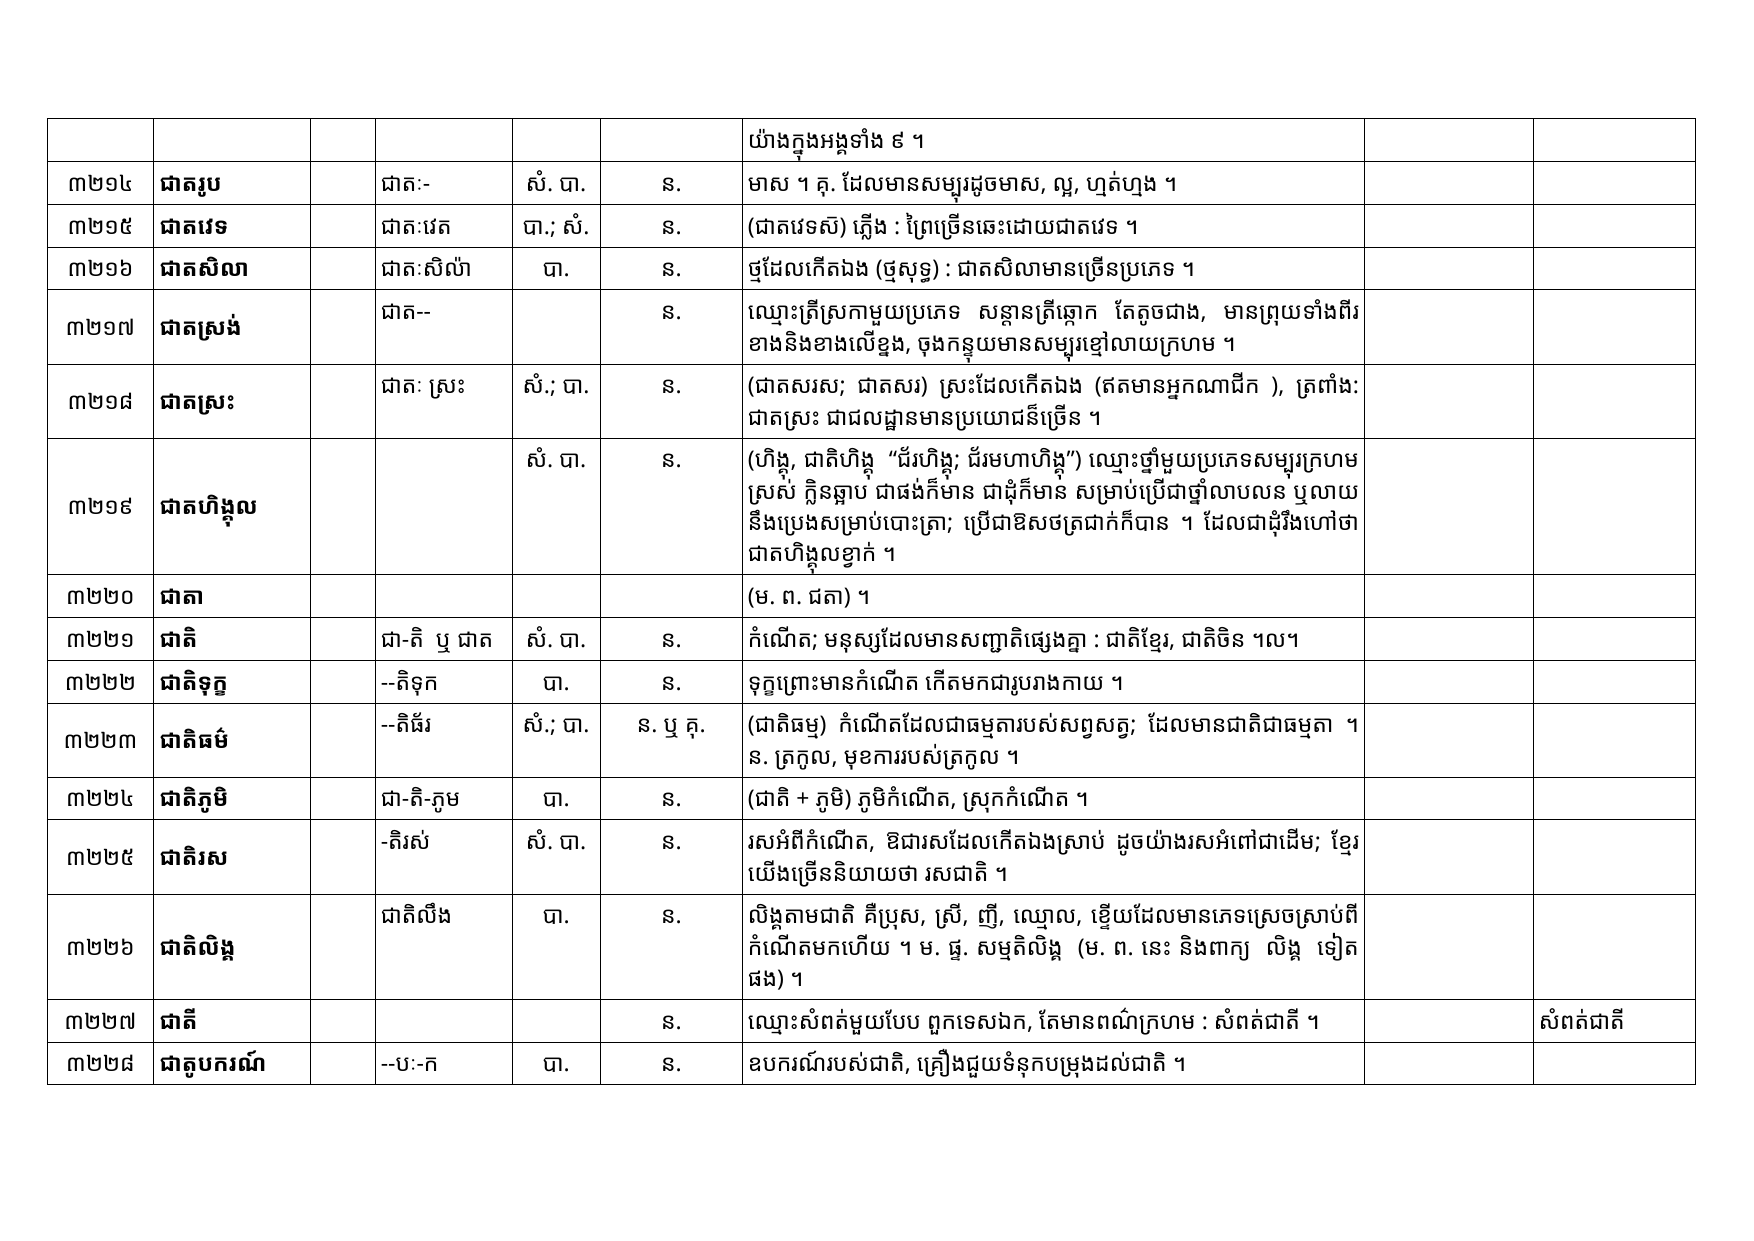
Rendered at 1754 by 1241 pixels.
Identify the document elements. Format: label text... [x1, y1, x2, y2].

table_cell លិង្គ​តាម​ជាតិ គឺ​ប្រុស, ស្រី, ញី, ឈ្មោល, ខ្ទើយ​ដែល​មាន​ភេទ​ស្រេច​ស្រាប់​ពី​កំណើត​មក​ហើយ ។ ម. ផ្ទ. សម្មតិលិង្គ (ម. ព. នេះ និង​ពាក្យ លិង្គ ទៀត​ផង) ។ [743, 895, 1364, 999]
table_cell ន. [601, 439, 742, 574]
table_cell ជាត​រូប [154, 162, 310, 204]
table_cell ៣២២២ [48, 661, 153, 702]
table_cell សំ. បា. [513, 618, 600, 660]
table_cell ន. [601, 162, 742, 204]
table_cell (ជាតសរស; ជាតសរ) ស្រះ​ដែល​កើត​ឯង (ឥត​មាន​អ្នក​ណា​ជីក ), ត្រពាំង: ជាត​ស្រះ ជា​ជលដ្ឋាន​មាន​ប្រយោជន៏​ច្រើន ។ [743, 365, 1364, 437]
table_cell ជាតិ​លិង្គ [154, 895, 310, 999]
table_cell សំ.; បា. [513, 365, 600, 437]
table_cell [311, 248, 375, 289]
table_cell [1534, 119, 1695, 161]
table_cell [311, 290, 375, 363]
table_cell [601, 119, 742, 161]
table_cell រឿង​រ៉ាវ​ពី​ក្នុង​ជាតិ​មុន​ៗ ដែល​លោក​អ្នក​បាន​លុះ​ញាណ​វិសេស​ សម្រាប់​ដឹង​ជាតិ លោក​សំដែង​ប្រាប់ យ៉ាង​ដូច​ជាតក​ទាំង ១០ មាន​តេមិយ​ជាតក​ជាដើម ដែល​ព្រះ​សក្យ​មុនី​សព្វញ្ញុពុទ្ធ​ទ្រង់​សំដែង ។ ឈ្មោះ​អង្គ​នៃ​ពុទ្ធ​សាសនា​មួយ​យ៉ាង​ក្នុង​អង្គ​ទាំង ៩ ។ [743, 119, 1364, 161]
table_cell [311, 439, 375, 574]
table_cell បា. [513, 661, 600, 702]
table_cell ឧបករណ៍​របស់​ជាតិ, គ្រឿង​ជួយ​ទំនុក​បម្រុង​ដល់​ជាតិ ។ [743, 1043, 1364, 1084]
table_cell ន. [601, 1043, 742, 1084]
table_cell បា. [513, 895, 600, 999]
table_cell ជាត​វេទ [154, 205, 310, 247]
table_cell [311, 119, 375, 161]
table_cell ជាត​ហិង្គុល [154, 439, 310, 574]
table_cell [1534, 162, 1695, 204]
table_cell [1365, 205, 1533, 247]
table_cell ន. ឬ គុ. [601, 704, 742, 777]
table_cell សំ. បា. [513, 439, 600, 574]
table_cell -តិរស់ [376, 820, 512, 893]
table_cell ៣២១៩ [48, 439, 153, 574]
table_cell [1534, 661, 1695, 702]
table_cell ជាតិ​ភូមិ [154, 778, 310, 819]
table_cell [1365, 778, 1533, 819]
table_cell ន. [601, 1000, 742, 1042]
table_cell ៣២២៨ [48, 1043, 153, 1084]
table_cell ន. [601, 895, 742, 999]
table_cell [1534, 778, 1695, 819]
table_cell ន. [601, 618, 742, 660]
table_cell ៣២១៥ [48, 205, 153, 247]
table_cell [1365, 119, 1533, 161]
table_cell [311, 1043, 375, 1084]
table_cell [311, 575, 375, 617]
table_cell [311, 704, 375, 777]
table_cell (ហិង្គុ, ជាតិហិង្គុ “ជ័រ​ហិង្គុ; ជ័រ​មហា​ហិង្គុ”) ឈ្មោះ​ថ្នាំ​មួយ​ប្រភេទ​សម្បុរ​ក្រហម​ស្រស់ ក្លិន​ឆ្អាប ជា​ផង់​ក៏​មាន ជា​ដុំ​ក៏​មាន សម្រាប់​ប្រើ​ជា​ថ្នាំ​លាប​លន ឬ​លាយ​នឹង​ប្រេង​សម្រាប់​បោះ​ត្រា; ប្រើ​ជា​ឱសថ​ត្រជាក់​ក៏​បាន ។ ដែល​ជា​ដុំ​រឹង​ហៅ​ថា ជាត​ហិង្គុល​ខ្វាក់ ។ [743, 439, 1364, 574]
table_cell [1534, 205, 1695, 247]
table_cell ជាតូបករណ៍ [154, 1043, 310, 1084]
table_cell ៣២១៧ [48, 290, 153, 363]
table_cell [1365, 895, 1533, 999]
table_cell បា. [513, 1043, 600, 1084]
table_cell បា. [513, 248, 600, 289]
table_cell ន. [601, 820, 742, 893]
table_cell ន. [601, 290, 742, 363]
table_cell ៣២២៣ [48, 704, 153, 777]
table_cell [1365, 439, 1533, 574]
table_cell [1534, 365, 1695, 437]
table_cell [1365, 704, 1533, 777]
table_cell [513, 119, 600, 161]
table_cell [1534, 1043, 1695, 1084]
table_cell [311, 661, 375, 702]
table_cell [1534, 704, 1695, 777]
table_cell ជាត​សិលា [154, 248, 310, 289]
table_cell [1365, 661, 1533, 702]
table_cell [311, 205, 375, 247]
table_cell --តិទុក [376, 661, 512, 702]
table_cell [311, 365, 375, 437]
table_cell [376, 1000, 512, 1042]
table_cell ៣២១៨ [48, 365, 153, 437]
table_cell ជាតៈសិល៉ា [376, 248, 512, 289]
table_cell [154, 119, 310, 161]
table_cell ជាតិ​ទុក្ខ [154, 661, 310, 702]
table_cell ជាតិ​ធម៌ [154, 704, 310, 777]
table_cell ជាតៈវេត [376, 205, 512, 247]
table_cell [1365, 365, 1533, 437]
table_cell ជាតា [154, 575, 310, 617]
table_cell ជាត-- [376, 290, 512, 363]
table_cell [1365, 618, 1533, 660]
table_cell ន. [601, 365, 742, 437]
table_cell សំពត់​ជាតី [1534, 1000, 1695, 1042]
table_cell ថ្ម​ដែល​កើត​ឯង (ថ្ម​សុទ្ធ) : ជាតសិលា​មាន​ច្រើន​ប្រភេទ ។ [743, 248, 1364, 289]
table_cell [48, 119, 153, 161]
table_cell ជាតី [154, 1000, 310, 1042]
table_cell [1365, 290, 1533, 363]
table_cell [311, 778, 375, 819]
table_cell [513, 1000, 600, 1042]
table_cell ឈ្មោះ​សំពត់​មួយ​បែប ពួក​ទេសឯក, តែ​មាន​ពណ៌​ក្រហម : សំពត់​ជាតី ។ [743, 1000, 1364, 1042]
table_cell (ជាតិ + ភូមិ) ភូមិ​កំណើត, ស្រុក​កំណើត ។ [743, 778, 1364, 819]
table_cell ឈ្មោះ​ត្រី​ស្រកា​មួយ​ប្រភេទ សន្ដាន​ត្រី​ឆ្កោក តែ​តូច​ជាង, មាន​ព្រុយ​ទាំង​ពីរ​ខាង​និង​ខាង​លើ​ខ្នង, ចុង​កន្ទុយ​មាន​សម្បុរ​ខ្មៅ​លាយ​ក្រហម ។ [743, 290, 1364, 363]
table_cell --បៈ-ក [376, 1043, 512, 1084]
table_cell (ម. ព. ជតា) ។ [743, 575, 1364, 617]
table_cell [1534, 248, 1695, 289]
table_cell សំ. បា. [513, 820, 600, 893]
table_cell ៣២២៦ [48, 895, 153, 999]
table_cell (ជាតិធម្ម) កំណើត​ដែល​ជា​ធម្មតា​របស់​សព្វ​សត្វ; ដែល​មាន​ជាតិ​ជា​ធម្មតា ។ ន. ត្រកូល, មុខ​ការ​របស់​ត្រកូល ។ [743, 704, 1364, 777]
table_cell ៣២១៦ [48, 248, 153, 289]
table_cell [311, 895, 375, 999]
table_cell [376, 439, 512, 574]
table_cell [1365, 162, 1533, 204]
table_cell [311, 618, 375, 660]
table_cell ជាតិ​រស [154, 820, 310, 893]
table_cell [1534, 820, 1695, 893]
table_cell [311, 1000, 375, 1042]
table_cell ជាត​ស្រង់ [154, 290, 310, 363]
table_cell [1534, 618, 1695, 660]
table_cell [311, 820, 375, 893]
table_cell ជាតិ [154, 618, 310, 660]
table_cell កំណើត; មនុស្ស​ដែល​មាន​សញ្ជាតិ​ផ្សេង​គ្នា : ជាតិ​ខ្មែរ, ជាតិ​ចិន ។ល។ [743, 618, 1364, 660]
table_cell ៣២២១ [48, 618, 153, 660]
table_cell ន. [601, 661, 742, 702]
table_cell [1365, 1000, 1533, 1042]
table_cell មាស ។ គុ. ដែល​មាន​សម្បុរ​ដូច​មាស, ល្អ, ហ្មត់ហ្មង ។ [743, 162, 1364, 204]
table_cell (ជាតវេទស៑) ភ្លើង : ព្រៃ​ច្រើន​ឆេះ​ដោយ​ជាតវេទ ។ [743, 205, 1364, 247]
table_cell [1534, 439, 1695, 574]
table_cell ៣២២០ [48, 575, 153, 617]
table_cell ន. [601, 778, 742, 819]
table_cell ន. [601, 248, 742, 289]
table_cell ជា-តិ-ភូម [376, 778, 512, 819]
table_cell រស​អំពី​កំណើត, ឱជារស​ដែល​កើត​ឯង​ស្រាប់ ដូច​យ៉ាង​រស​អំពៅ​ជាដើម; ខ្មែរ​យើង​ច្រើន​និយាយ​ថា រស​ជាតិ ។ [743, 820, 1364, 893]
table_cell [311, 162, 375, 204]
table_cell --តិធ័រ [376, 704, 512, 777]
table_cell ជា-តិ ឬ ជាត [376, 618, 512, 660]
table_cell សំ.; បា. [513, 704, 600, 777]
table_cell [1534, 575, 1695, 617]
table_cell [513, 290, 600, 363]
table_cell ជាតៈ- [376, 162, 512, 204]
table_cell បា. [513, 778, 600, 819]
table_cell [1365, 820, 1533, 893]
table_cell សំ. បា. [513, 162, 600, 204]
table_cell ន. [601, 205, 742, 247]
table_cell ៣២១៤ [48, 162, 153, 204]
table_cell ជាត​ស្រះ [154, 365, 310, 437]
table_cell [513, 575, 600, 617]
table_cell ជាតៈ ស្រះ [376, 365, 512, 437]
table_cell ៣២២៥ [48, 820, 153, 893]
table_cell [376, 119, 512, 161]
table_cell [1365, 575, 1533, 617]
table_cell ទុក្ខ​ព្រោះ​មាន​កំណើត កើត​មក​ជា​រូប​រាង​កាយ ។ [743, 661, 1364, 702]
table_cell ជាតិលឹង [376, 895, 512, 999]
table_cell [376, 575, 512, 617]
table_cell ៣២២៧ [48, 1000, 153, 1042]
table_cell [1534, 290, 1695, 363]
table_cell [1365, 1043, 1533, 1084]
table_cell ៣២២៤ [48, 778, 153, 819]
table_cell បា.; សំ. [513, 205, 600, 247]
table_cell [601, 575, 742, 617]
table_cell [1365, 248, 1533, 289]
table_cell [1534, 895, 1695, 999]
